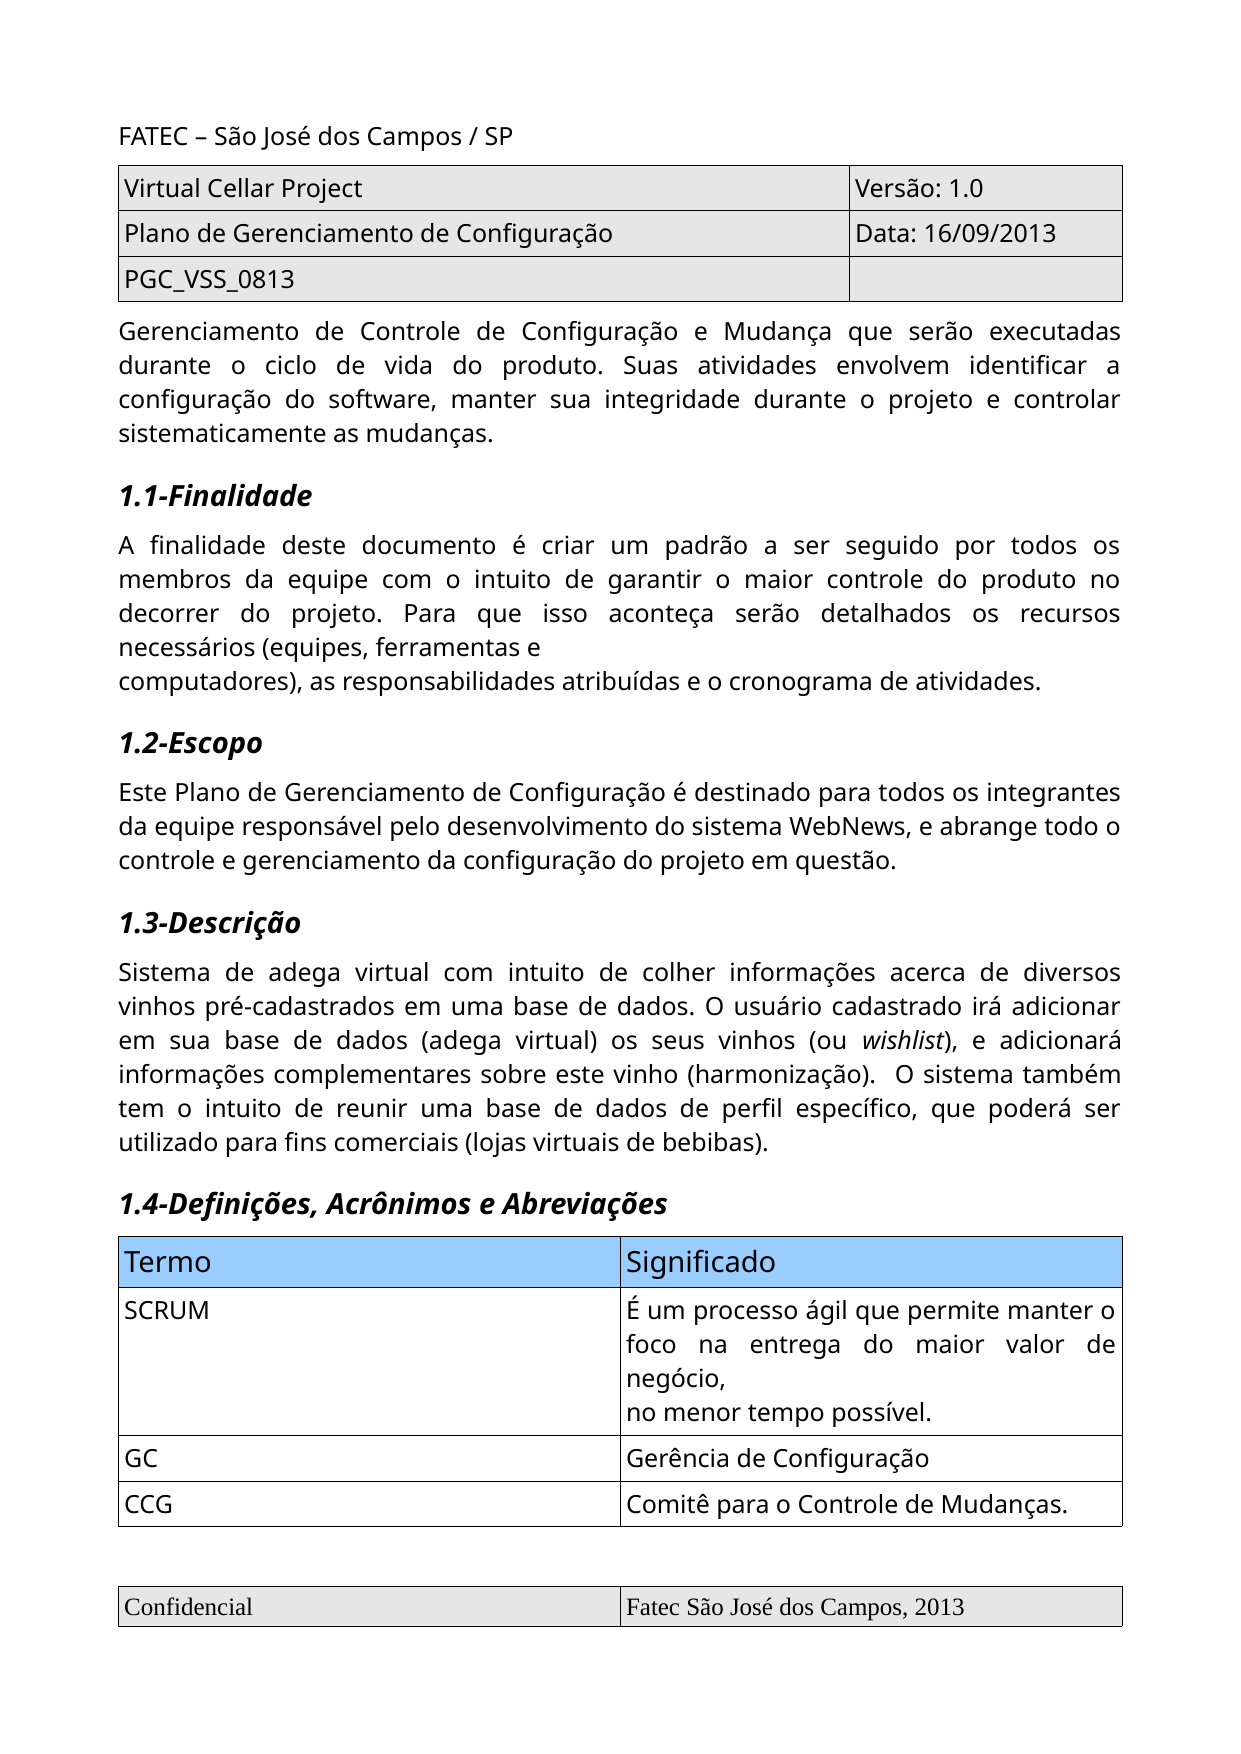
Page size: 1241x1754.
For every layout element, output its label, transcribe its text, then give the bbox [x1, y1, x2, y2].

table_header Significado [621, 1237, 1122, 1287]
text Sistema de adega virtual com intuito de colher informações acerca de diversos vinhos pré-cadastrados em uma base de dados. O usuário cadastrado irá adicionar em sua base de dados (adega virtual) os seus vinhos (ou wishlist), e adicionará informações complementares sobre este vinho (harmonização). O sistema também tem o intuito de reunir uma base de dados de perfil específico, que poderá ser utilizado para fins comerciais (lojas virtuais de bebibas). [118, 954, 1122, 1159]
table_cell Comitê para o Controle de Mudanças. [621, 1482, 1122, 1526]
table_cell Gerência de Configuração [621, 1436, 1122, 1481]
table_cell É um processo ágil que permite manter o foco na entrega do maior valor de negócio, no menor tempo possível. [621, 1288, 1122, 1435]
text Este Plano de Gerenciamento de Configuração é destinado para todos os integrantes da equipe responsável pelo desenvolvimento do sistema WebNews, e abrange todo o controle e gerenciamento da configuração do projeto em questão. [118, 775, 1122, 877]
table_cell GC [119, 1436, 620, 1481]
subtitle 1.4-Definições, Acrônimos e Abreviações [118, 1184, 1122, 1223]
subtitle 1.1-Finalidade [118, 475, 1122, 515]
table_header Termo [119, 1237, 620, 1287]
table_cell CCG [119, 1482, 620, 1526]
table_cell SCRUM [119, 1288, 620, 1435]
subtitle 1.3-Descrição [118, 902, 1122, 942]
text A finalidade deste documento é criar um padrão a ser seguido por todos os membros da equipe com o intuito de garantir o maior controle do produto no decorrer do projeto. Para que isso aconteça serão detalhados os recursos necessários (equipes, ferramentas e [118, 527, 1122, 664]
subtitle 1.2-Escopo [118, 723, 1122, 762]
text computadores), as responsabilidades atribuídas e o cronograma de atividades. [118, 664, 1122, 698]
text Gerenciamento de Controle de Configuração e Mudança que serão executadas durante o ciclo de vida do produto. Suas atividades envolvem identificar a configuração do software, manter sua integridade durante o projeto e controlar sistematicamente as mudanças. [118, 314, 1122, 450]
